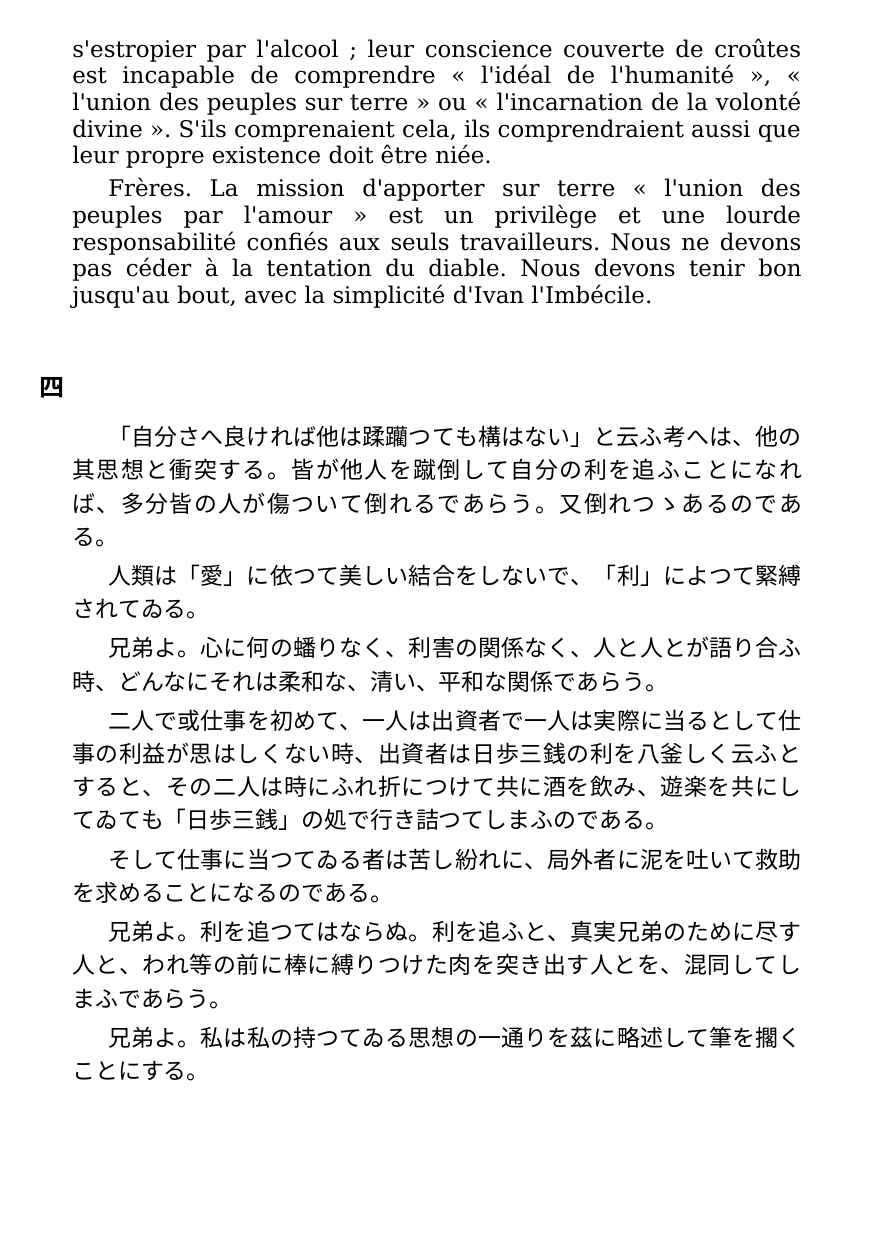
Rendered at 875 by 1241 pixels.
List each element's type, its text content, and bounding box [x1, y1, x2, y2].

text 人類は「愛」に依つて美しい結合をしないで、「利」によつて緊縛されてゐる。 [72, 558, 802, 624]
text s'estropier par l'alcool ; leur conscience couverte de croûtes est incapable de comprendre « l'idéal de l'humanité », « l'union des peuples sur terre » ou « l'incarnation de la volonté divine ». S'ils comprenaient cela, ils comprendraient aussi que leur propre existence doit être niée. [72, 36, 802, 169]
text Frères. La mission d'apporter sur terre « l'union des peuples par l'amour » est un privilège et une lourde responsabilité confiés aux seuls travailleurs. Nous ne devons pas céder à la tentation du diable. Nous devons tenir bon jusqu'au bout, avec la simplicité d'Ivan l'Imbécile. [72, 175, 802, 309]
text 兄弟よ。私は私の持つてゐる思想の一通りを茲に略述して筆を擱くことにする。 [72, 1019, 802, 1086]
text 兄弟よ。心に何の蟠りなく、利害の関係なく、人と人とが語り合ふ時、どんなにそれは柔和な、清い、平和な関係であらう。 [72, 630, 802, 697]
subtitle 四 [36, 365, 838, 407]
text 兄弟よ。利を追つてはならぬ。利を追ふと、真実兄弟のために尽す人と、われ等の前に棒に縛りつけた肉を突き出す人とを、混同してしまふであらう。 [72, 914, 802, 1014]
text 「自分さへ良ければ他は蹂躪つても構はない」と云ふ考へは、他の其思想と衝突する。皆が他人を蹴倒して自分の利を追ふことになれば、多分皆の人が傷ついて倒れるであらう。又倒れつゝあるのである。 [72, 419, 802, 552]
text 二人で或仕事を初めて、一人は出資者で一人は実際に当るとして仕事の利益が思はしくない時、出資者は日歩三銭の利を八釜しく云ふとすると、その二人は時にふれ折につけて共に酒を飲み、遊楽を共にしてゐても「日歩三銭」の処で行き詰つてしまふのである。 [72, 703, 802, 836]
text そして仕事に当つてゐる者は苦し紛れに、局外者に泥を吐いて救助を求めることになるのである。 [72, 842, 802, 908]
